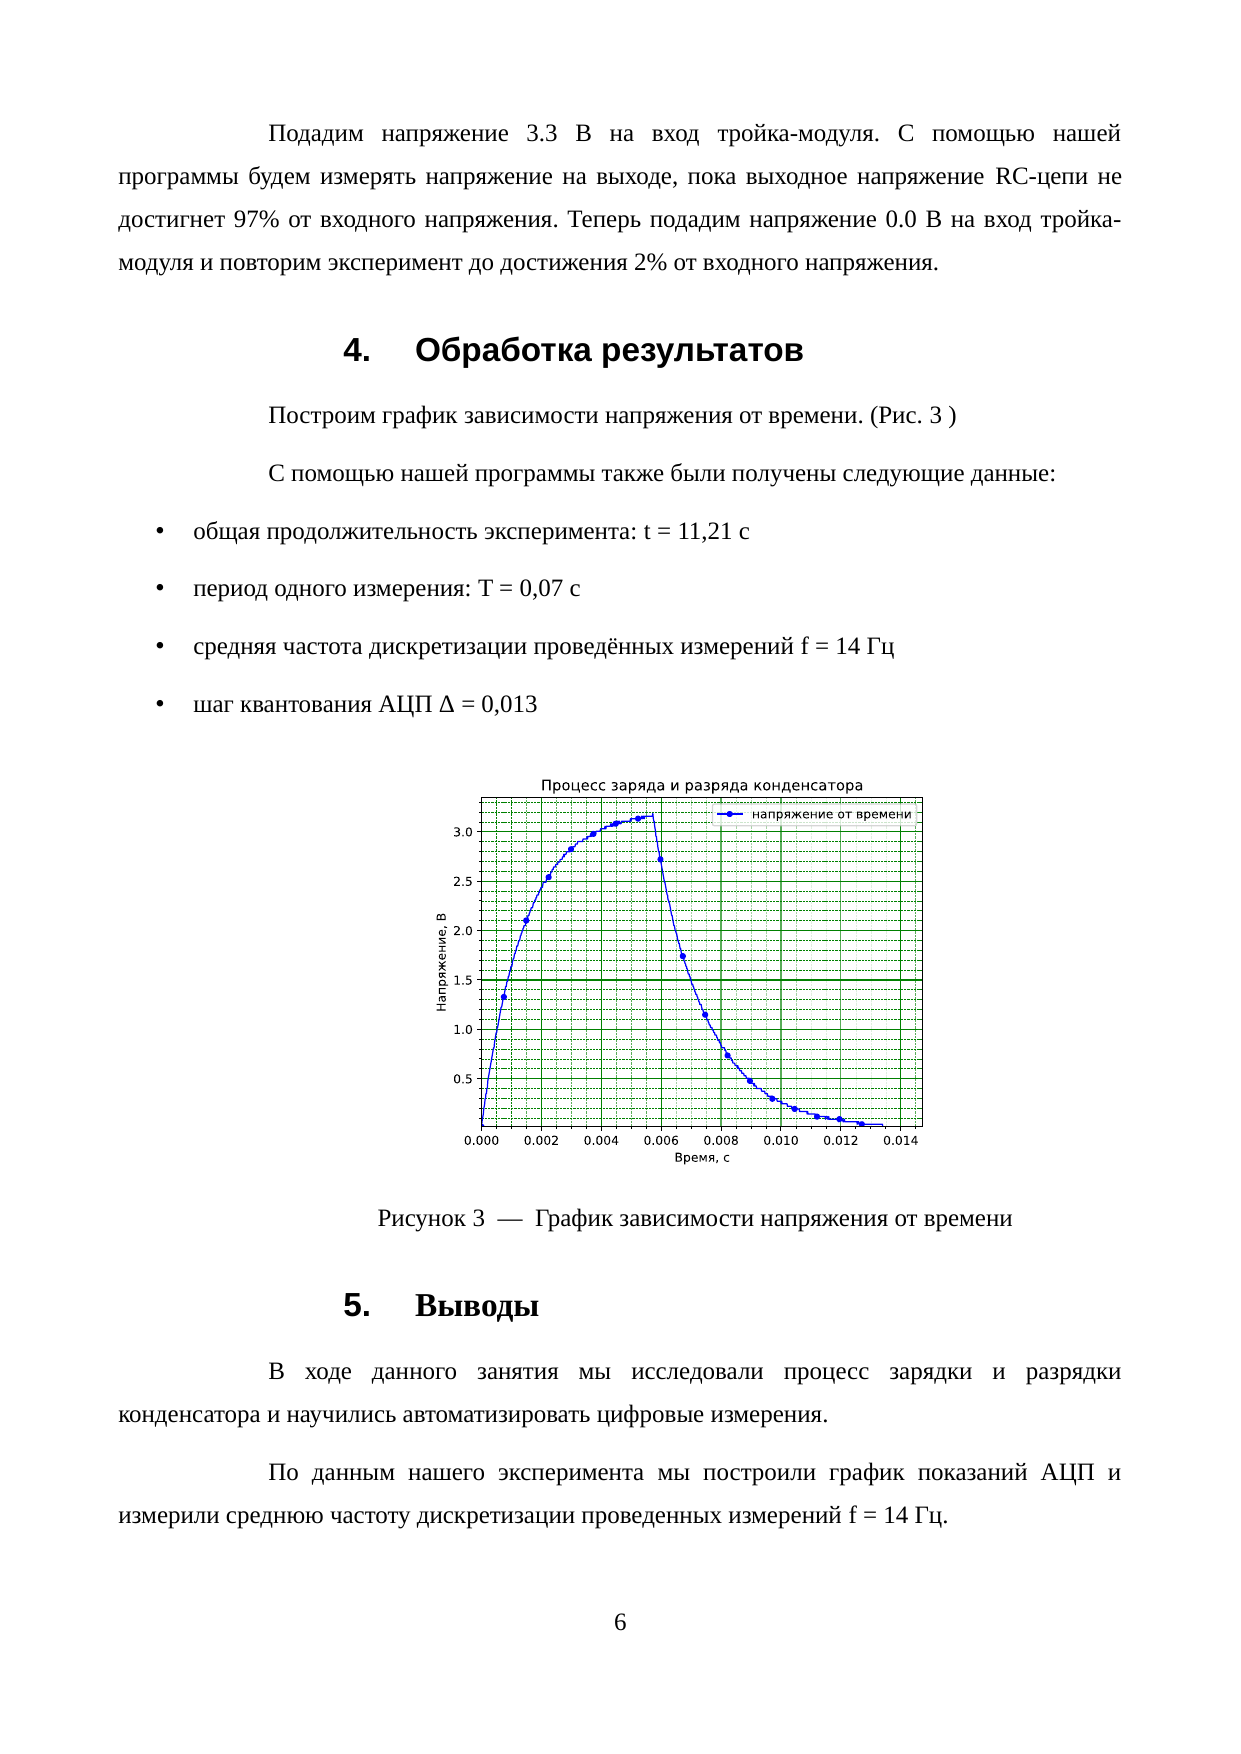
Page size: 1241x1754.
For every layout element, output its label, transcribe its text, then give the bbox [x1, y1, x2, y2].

text Рисунок 3 — График зависимости напряжения от времени [118, 1203, 1122, 1231]
list средняя частота дискретизации проведённых измерений f = 14 Гц [156, 631, 1122, 660]
text По данным нашего эксперимента мы построили график показаний АЦП и измерили среднюю частоту дискретизации проведенных измерений f = 14 Гц. [118, 1457, 1122, 1528]
subtitle Выводы [193, 1285, 1047, 1324]
list период одного измерения: T = 0,07 с [156, 573, 1122, 602]
text Подадим напряжение 3.3 В на вход тройка-модуля. С помощью нашей программы будем измерять напряжение на выходе, пока выходное напряжение RC-цепи не достигнет 97% от входного напряжения. Теперь подадим напряжение 0.0 В на вход тройка-модуля и повторим эксперимент до достижения 2% от входного напряжения. [118, 118, 1122, 276]
text В ходе данного занятия мы исследовали процесс зарядки и разрядки конденсатора и научились автоматизировать цифровые измерения. [118, 1356, 1122, 1428]
list шаг квантования АЦП Δ = 0,013 [156, 689, 1122, 718]
list общая продолжительность эксперимента: t = 11,21 с [156, 516, 1122, 544]
subtitle Обработка результатов [193, 330, 1047, 369]
text С помощью нашей программы также были получены следующие данные: [118, 458, 1122, 487]
text Построим график зависимости напряжения от времени. (Рис. 3 ) [118, 400, 1122, 429]
